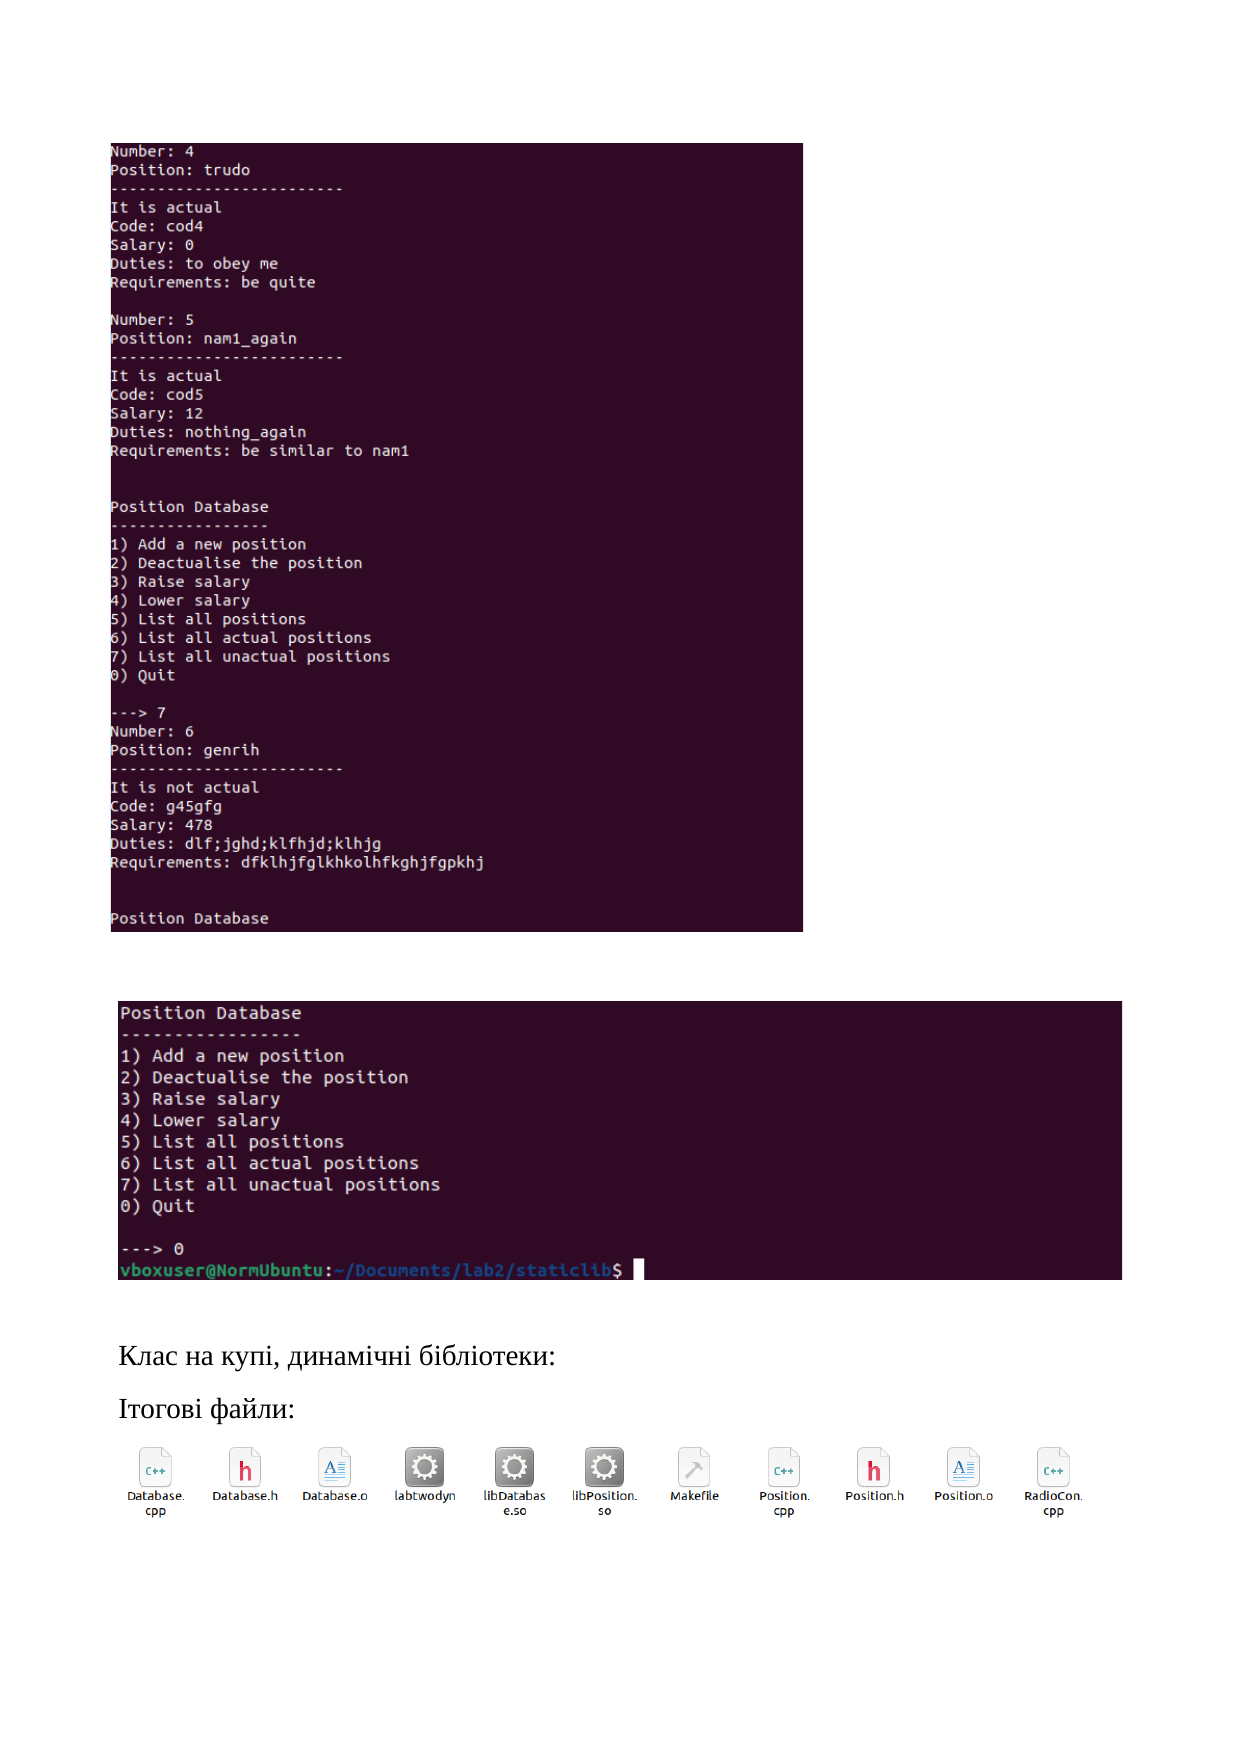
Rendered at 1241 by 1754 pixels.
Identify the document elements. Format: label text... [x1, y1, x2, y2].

text Клас на купі, динамічні бібліотеки: [118, 1338, 1122, 1372]
picture [118, 1001, 1123, 1280]
text Ітогові файли: [118, 1391, 1122, 1425]
picture [110, 143, 804, 932]
picture [118, 1444, 1123, 1592]
